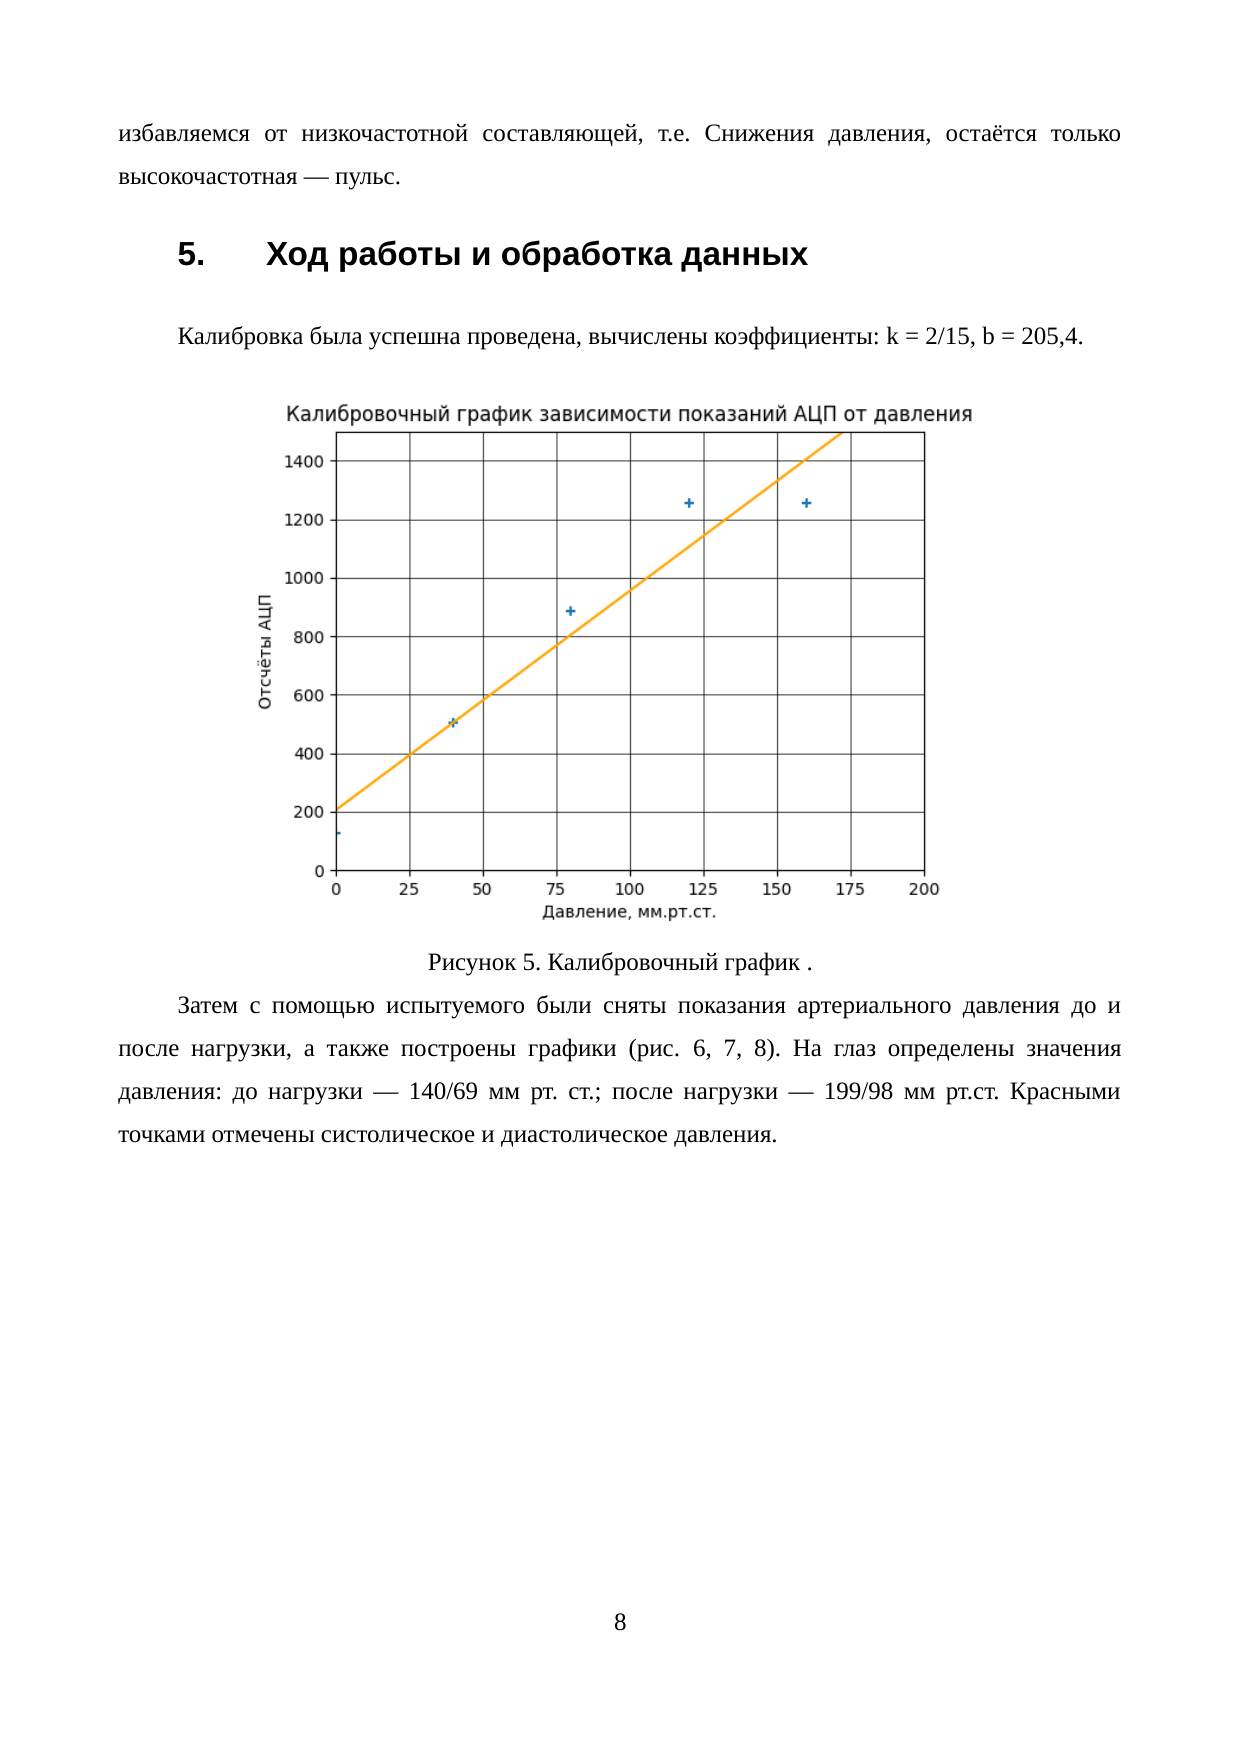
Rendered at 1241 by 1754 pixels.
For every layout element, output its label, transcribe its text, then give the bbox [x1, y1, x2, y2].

picture [241, 364, 999, 933]
text Рисунок 5. Калибровочный график . [118, 947, 1122, 976]
text избавляемся от низкочастотной составляющей, т.е. Снижения давления, остаётся только высокочастотная — пульс. [118, 118, 1122, 190]
subtitle Ход работы и обработка данных [118, 234, 1122, 272]
text Затем с помощью испытуемого были сняты показания артериального давления до и после нагрузки, а также построены графики (рис. 6, 7, 8). На глаз определены значения давления: до нагрузки — 140/69 мм рт. ст.; после нагрузки — 199/98 мм рт.ст. Красными точками отмечены систолическое и диастолическое давления. [118, 990, 1122, 1148]
text Калибровка была успешна проведена, вычислены коэффициенты: k = 2/15, b = 205,4. [118, 321, 1122, 350]
